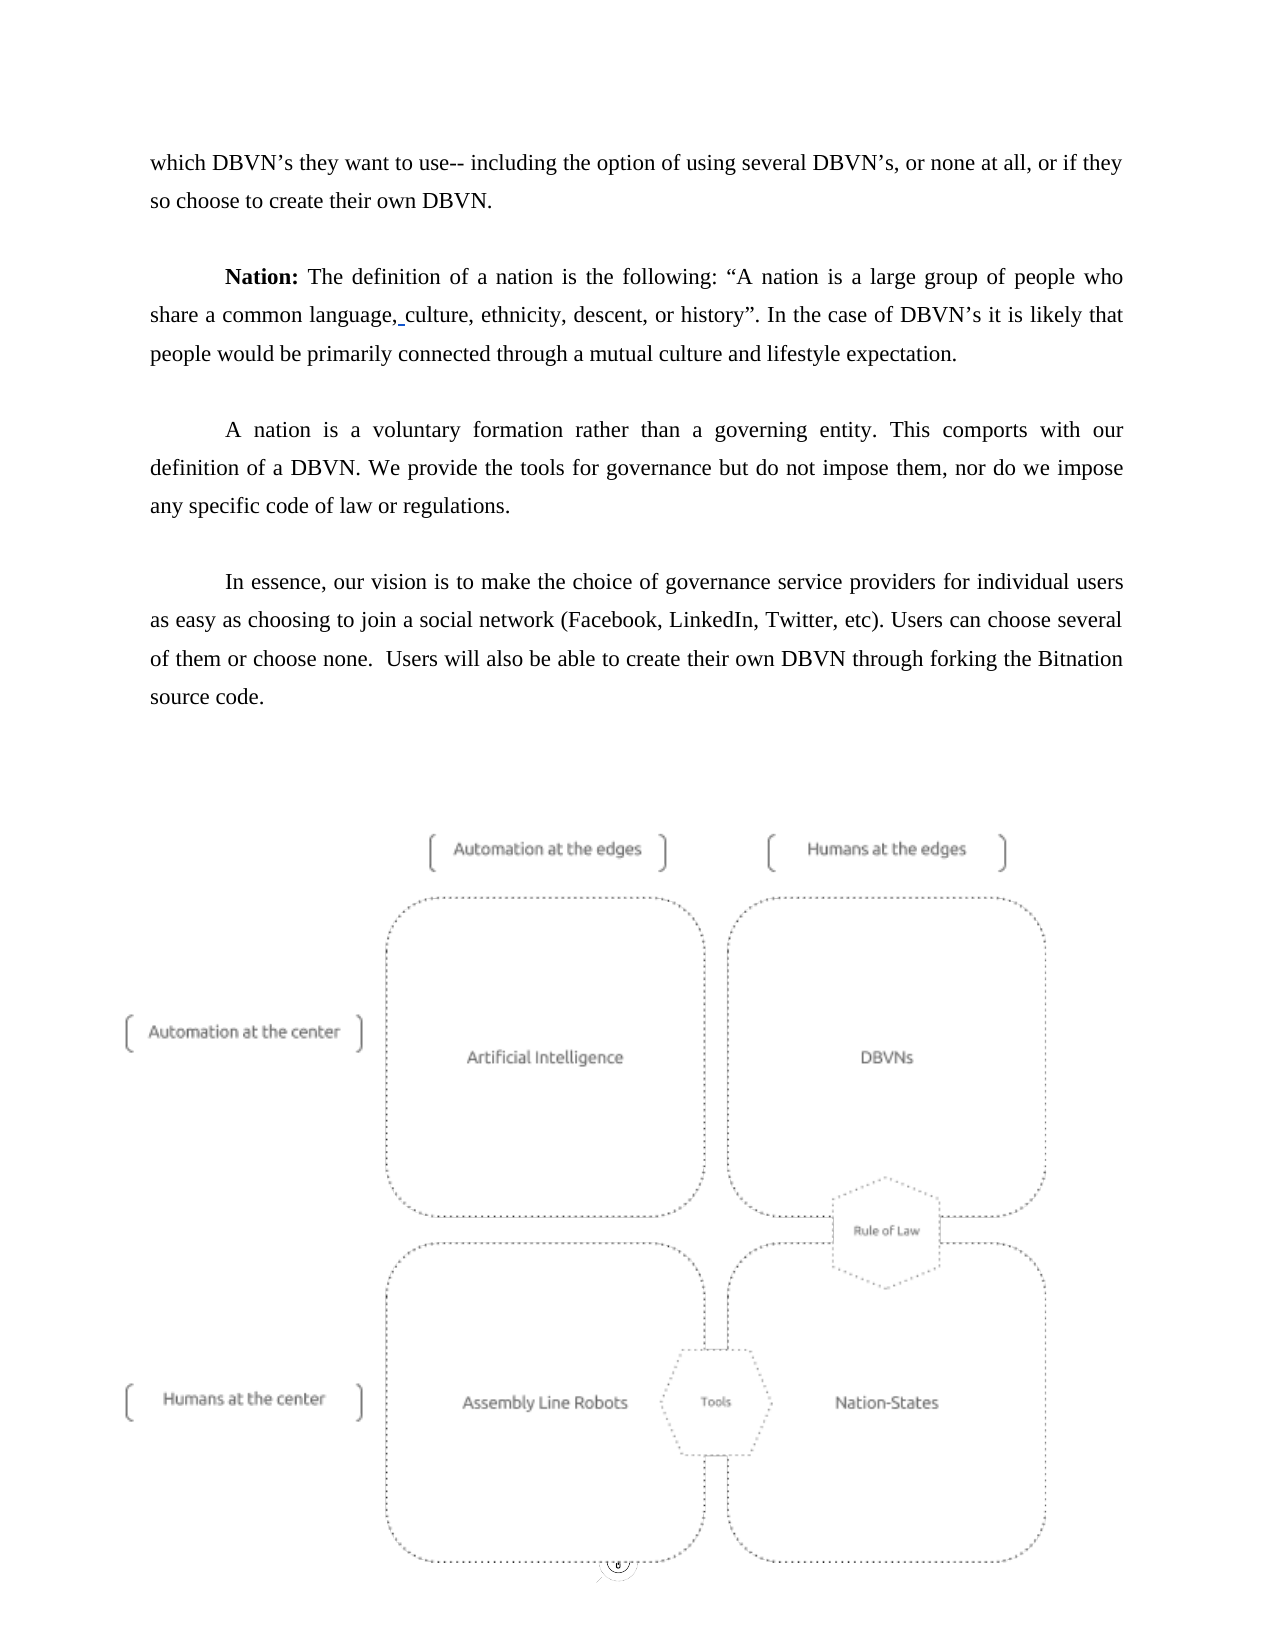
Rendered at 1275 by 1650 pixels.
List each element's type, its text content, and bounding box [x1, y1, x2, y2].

text A nation is a voluntary formation rather than a governing entity. This comports with our definition of a DBVN. We provide the tools for governance but do not impose them, nor do we impose any specific code of law or regulations. [150, 417, 1125, 518]
text In essence, our vision is to make the choice of governance service providers for individual users as easy as choosing to join a social network (Facebook, LinkedIn, Twitter, etc). Users can choose several of them or choose none. Users will also be able to create their own DBVN through forking the Bitnation source code. [150, 569, 1125, 709]
text which DBVN’s they want to use-- including the option of using several DBVN’s, or none at all, or if they so choose to create their own DBVN. [150, 150, 1125, 213]
picture [112, 826, 1047, 1589]
text Nation: The definition of a nation is the following: “A nation is a large group of people who share a common language, culture, ethnicity, descent, or history”. In the case of DBVN’s it is likely that people would be primarily connected through a mutual culture and lifestyle expectation. [150, 264, 1125, 366]
